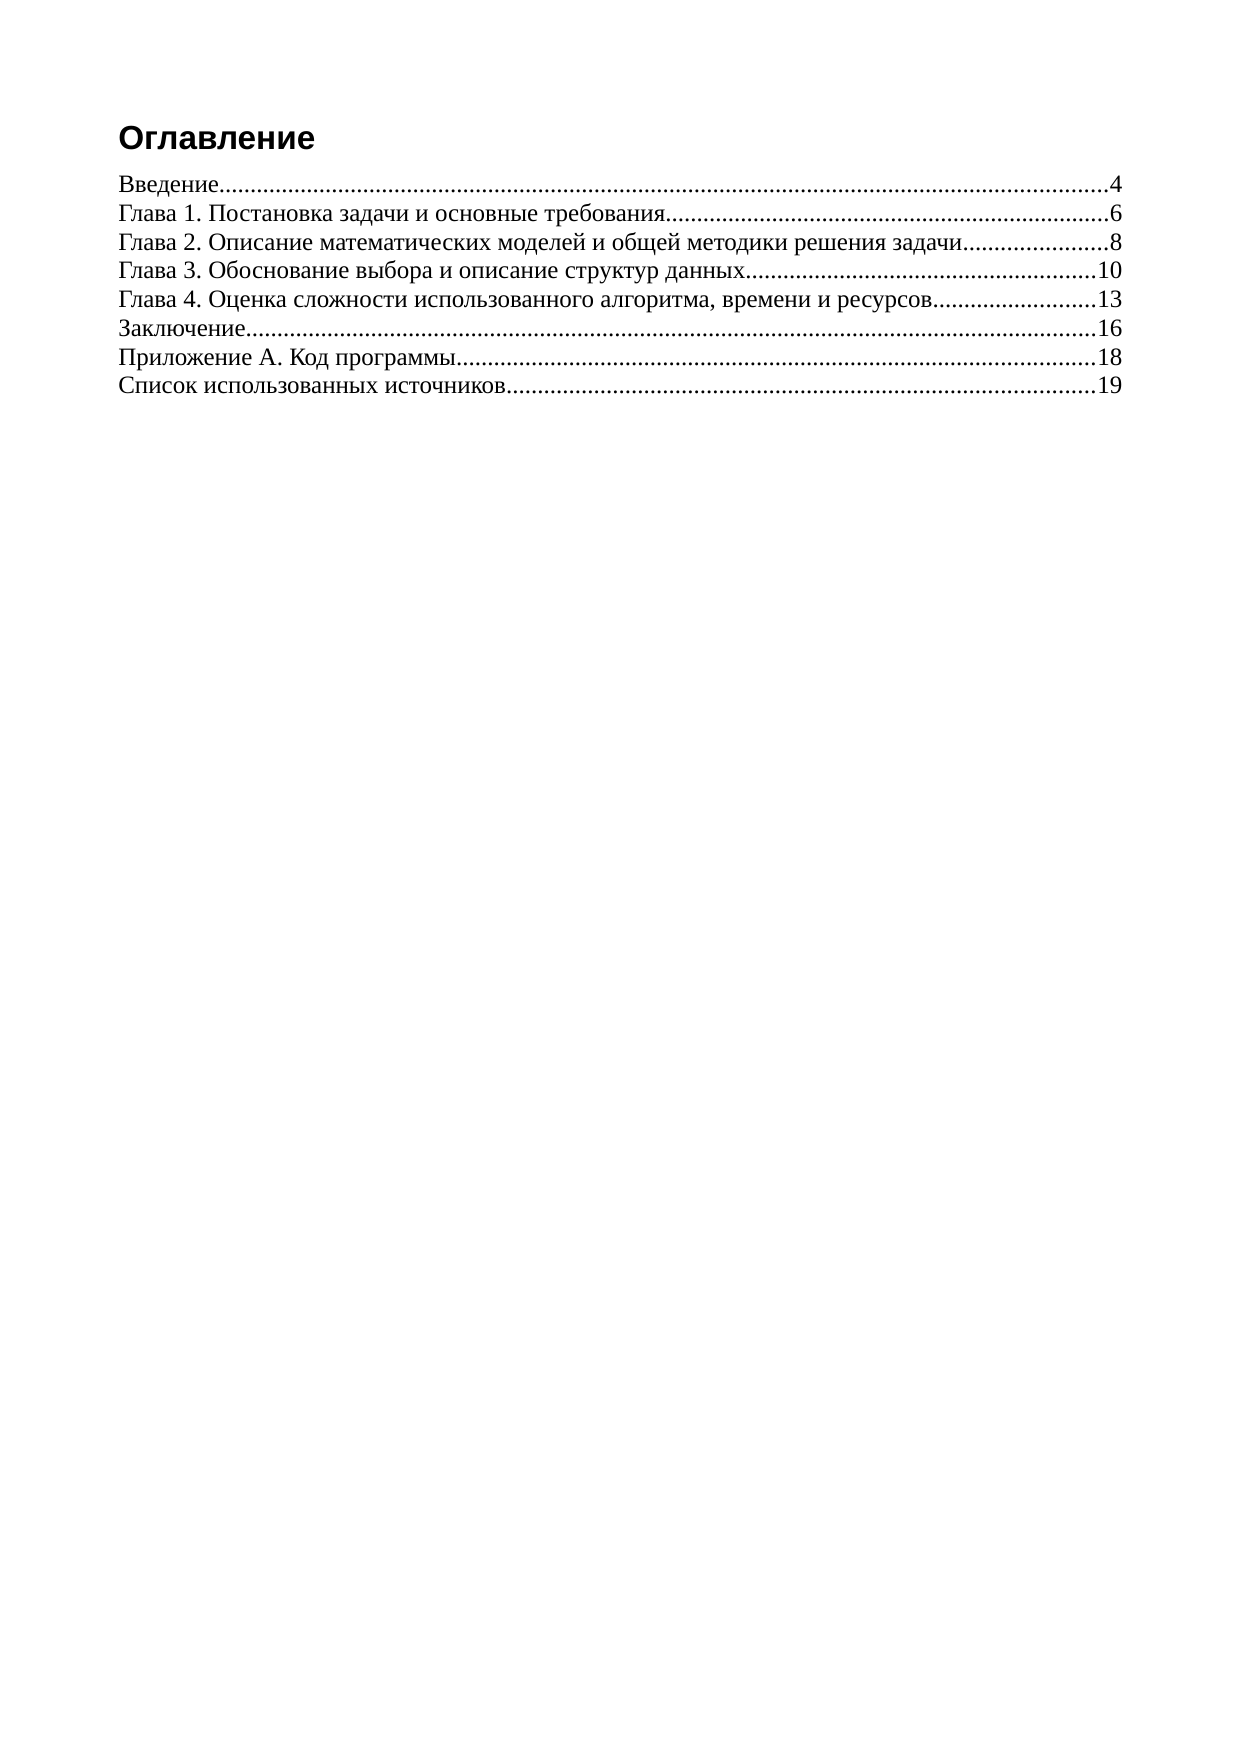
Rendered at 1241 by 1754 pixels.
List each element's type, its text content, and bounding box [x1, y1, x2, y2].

text Список использованных источников 19 [118, 370, 1122, 399]
text Глава 1. Постановка задачи и основные требования 6 [118, 198, 1122, 227]
text Приложение А. Код программы 18 [118, 342, 1122, 370]
text Глава 3. Обоснование выбора и описание структур данных 10 [118, 255, 1122, 284]
text Глава 4. Оценка сложности использованного алгоритма, времени и ресурсов 13 [118, 284, 1122, 313]
text Глава 2. Описание математических моделей и общей методики решения задачи 8 [118, 227, 1122, 255]
text Введение 4 [118, 169, 1122, 198]
text Заключение 16 [118, 313, 1122, 342]
subtitle Оглавление [118, 118, 1122, 157]
